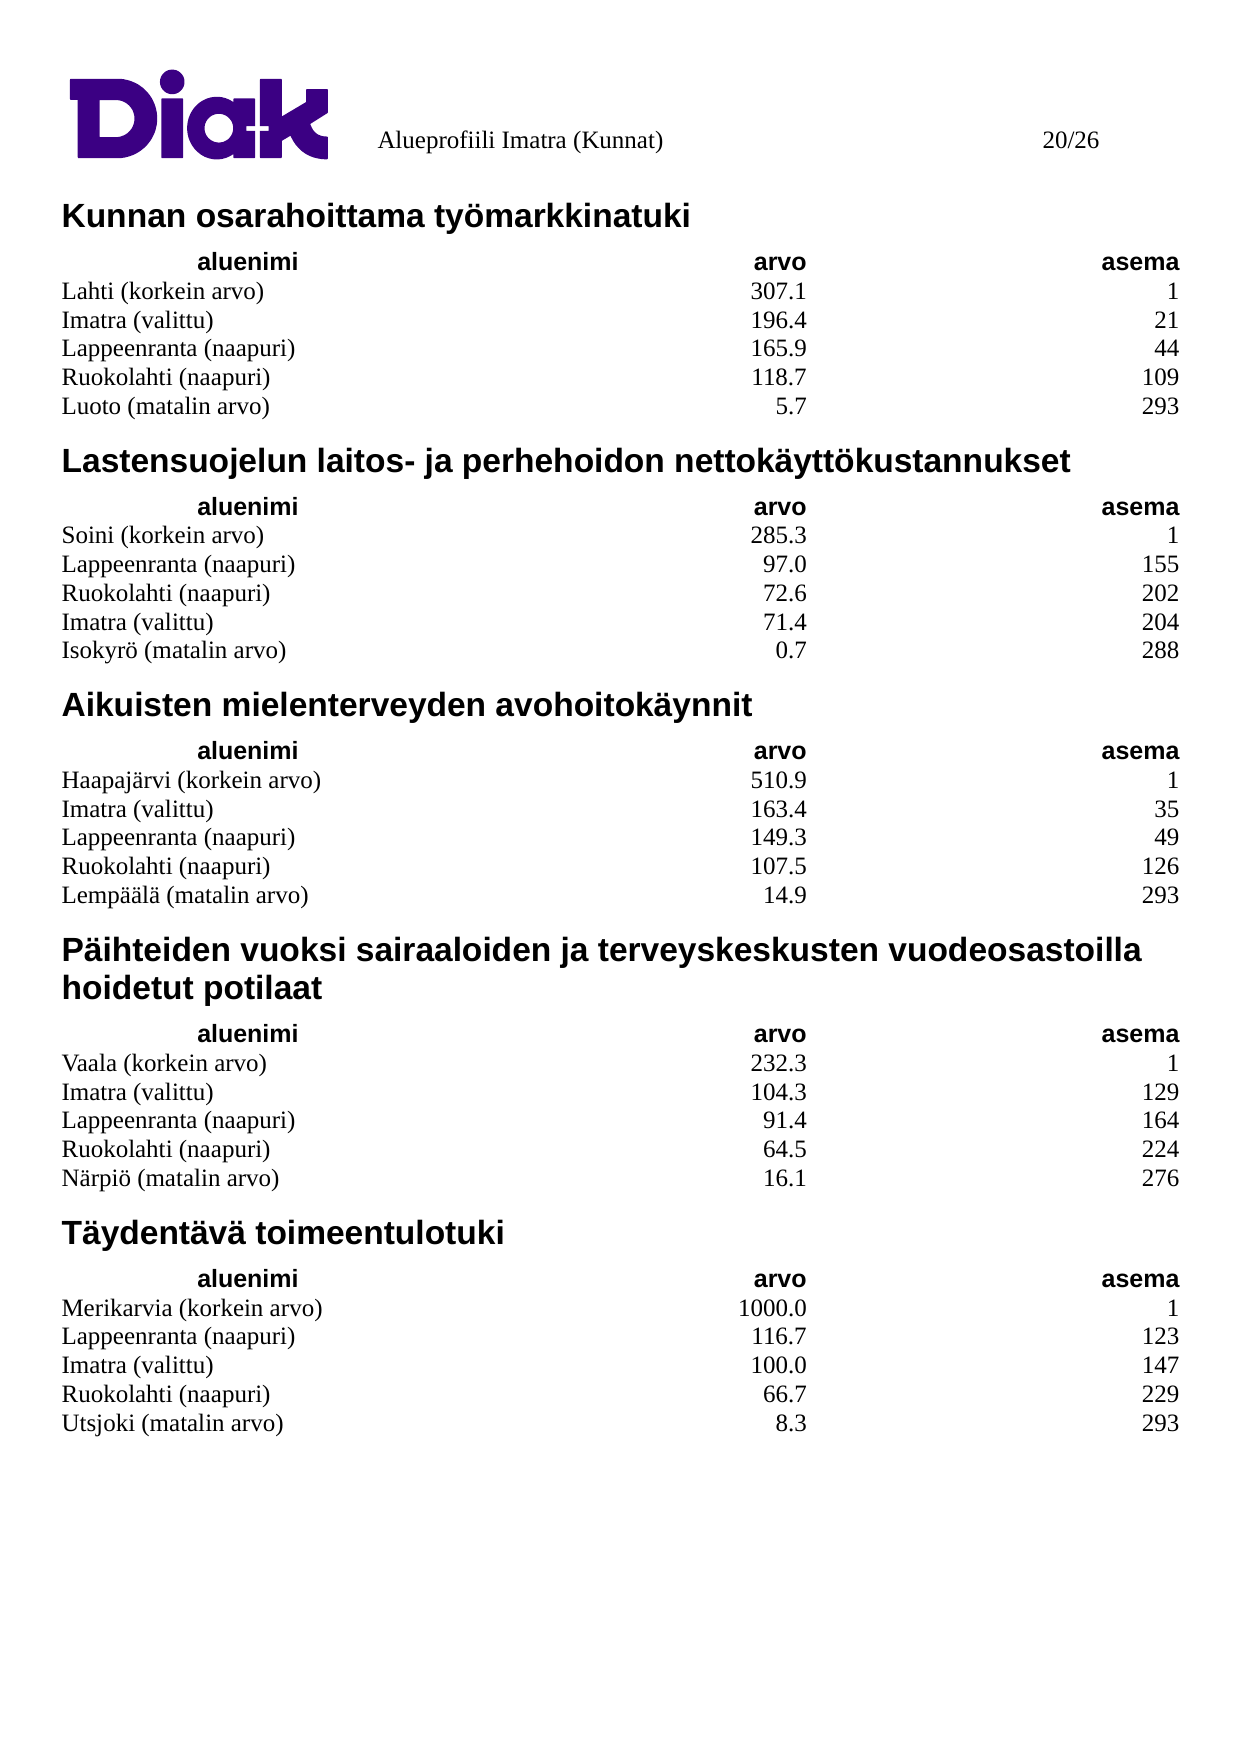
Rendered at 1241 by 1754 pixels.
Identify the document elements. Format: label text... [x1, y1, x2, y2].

table_cell 1 [806, 276, 1179, 305]
table_cell 202 [806, 578, 1179, 607]
table_header asema [806, 736, 1179, 765]
table_cell 293 [806, 880, 1179, 909]
table_header aluenimi [61, 1264, 434, 1293]
table_cell 149.3 [434, 823, 806, 851]
subtitle Kunnan osarahoittama työmarkkinatuki [61, 196, 1179, 235]
table_header aluenimi [61, 247, 434, 276]
table_header aluenimi [61, 736, 434, 765]
table_cell 44 [806, 334, 1179, 362]
subtitle Lastensuojelun laitos- ja perhehoidon nettokäyttökustannukset [61, 441, 1179, 479]
table_cell 118.7 [434, 362, 806, 391]
table_cell 155 [806, 549, 1179, 578]
table_cell Imatra (valittu) [61, 305, 434, 333]
subtitle Aikuisten mielenterveyden avohoitokäynnit [61, 685, 1179, 724]
table_header arvo [434, 1019, 806, 1048]
table_cell 0.7 [434, 636, 806, 664]
table_cell Imatra (valittu) [61, 1350, 434, 1379]
table_cell 72.6 [434, 578, 806, 607]
table_cell Utsjoki (matalin arvo) [61, 1408, 434, 1436]
table_cell Soini (korkein arvo) [61, 521, 434, 549]
table_cell 196.4 [434, 305, 806, 333]
table_cell Närpiö (matalin arvo) [61, 1163, 434, 1192]
table_cell Imatra (valittu) [61, 794, 434, 822]
table_cell 97.0 [434, 549, 806, 578]
table_header aluenimi [61, 492, 434, 521]
table_cell 1 [806, 1293, 1179, 1321]
table_header asema [806, 247, 1179, 276]
table_cell 71.4 [434, 607, 806, 636]
table_cell 293 [806, 391, 1179, 420]
table_cell 126 [806, 851, 1179, 880]
table_cell 147 [806, 1350, 1179, 1379]
table_cell Ruokolahti (naapuri) [61, 1134, 434, 1163]
table_cell 1 [806, 521, 1179, 549]
table_cell 49 [806, 823, 1179, 851]
table_cell 100.0 [434, 1350, 806, 1379]
table_header arvo [434, 247, 806, 276]
table_cell 123 [806, 1321, 1179, 1350]
table_cell 307.1 [434, 276, 806, 305]
table_cell Ruokolahti (naapuri) [61, 578, 434, 607]
table_cell 21 [806, 305, 1179, 333]
table_cell 1000.0 [434, 1293, 806, 1321]
table_cell 229 [806, 1379, 1179, 1408]
table_cell Isokyrö (matalin arvo) [61, 636, 434, 664]
table_cell Lappeenranta (naapuri) [61, 334, 434, 362]
table_cell Lappeenranta (naapuri) [61, 549, 434, 578]
table_cell Merikarvia (korkein arvo) [61, 1293, 434, 1321]
table_cell 116.7 [434, 1321, 806, 1350]
table_cell 5.7 [434, 391, 806, 420]
table_cell 293 [806, 1408, 1179, 1436]
table_cell Haapajärvi (korkein arvo) [61, 765, 434, 794]
table_cell 163.4 [434, 794, 806, 822]
table_cell Imatra (valittu) [61, 607, 434, 636]
subtitle Päihteiden vuoksi sairaaloiden ja terveyskeskusten vuodeosastoilla hoidetut potilaat [61, 929, 1179, 1007]
table_cell Luoto (matalin arvo) [61, 391, 434, 420]
table_cell 204 [806, 607, 1179, 636]
table_header arvo [434, 492, 806, 521]
table_cell 1 [806, 1048, 1179, 1077]
table_cell 14.9 [434, 880, 806, 909]
table_cell Ruokolahti (naapuri) [61, 851, 434, 880]
table_cell Ruokolahti (naapuri) [61, 362, 434, 391]
table_cell 104.3 [434, 1077, 806, 1106]
table_cell Vaala (korkein arvo) [61, 1048, 434, 1077]
table_cell 35 [806, 794, 1179, 822]
table_cell 66.7 [434, 1379, 806, 1408]
table_header asema [806, 1019, 1179, 1048]
table_header aluenimi [61, 1019, 434, 1048]
table_cell 285.3 [434, 521, 806, 549]
table_cell Ruokolahti (naapuri) [61, 1379, 434, 1408]
table_cell 164 [806, 1106, 1179, 1134]
table_header asema [806, 1264, 1179, 1293]
table_cell 276 [806, 1163, 1179, 1192]
table_cell Lappeenranta (naapuri) [61, 1321, 434, 1350]
table_cell 129 [806, 1077, 1179, 1106]
table_cell 91.4 [434, 1106, 806, 1134]
table_cell Lahti (korkein arvo) [61, 276, 434, 305]
table_cell 64.5 [434, 1134, 806, 1163]
table_cell 16.1 [434, 1163, 806, 1192]
table_cell Lempäälä (matalin arvo) [61, 880, 434, 909]
table_cell 165.9 [434, 334, 806, 362]
table_cell Imatra (valittu) [61, 1077, 434, 1106]
table_header asema [806, 492, 1179, 521]
table_cell 232.3 [434, 1048, 806, 1077]
subtitle Täydentävä toimeentulotuki [61, 1213, 1179, 1251]
table_cell 8.3 [434, 1408, 806, 1436]
table_cell 510.9 [434, 765, 806, 794]
table_cell 288 [806, 636, 1179, 664]
table_cell Lappeenranta (naapuri) [61, 1106, 434, 1134]
table_header arvo [434, 736, 806, 765]
table_cell 107.5 [434, 851, 806, 880]
table_header arvo [434, 1264, 806, 1293]
table_cell 109 [806, 362, 1179, 391]
table_cell 1 [806, 765, 1179, 794]
table_cell Lappeenranta (naapuri) [61, 823, 434, 851]
table_cell 224 [806, 1134, 1179, 1163]
